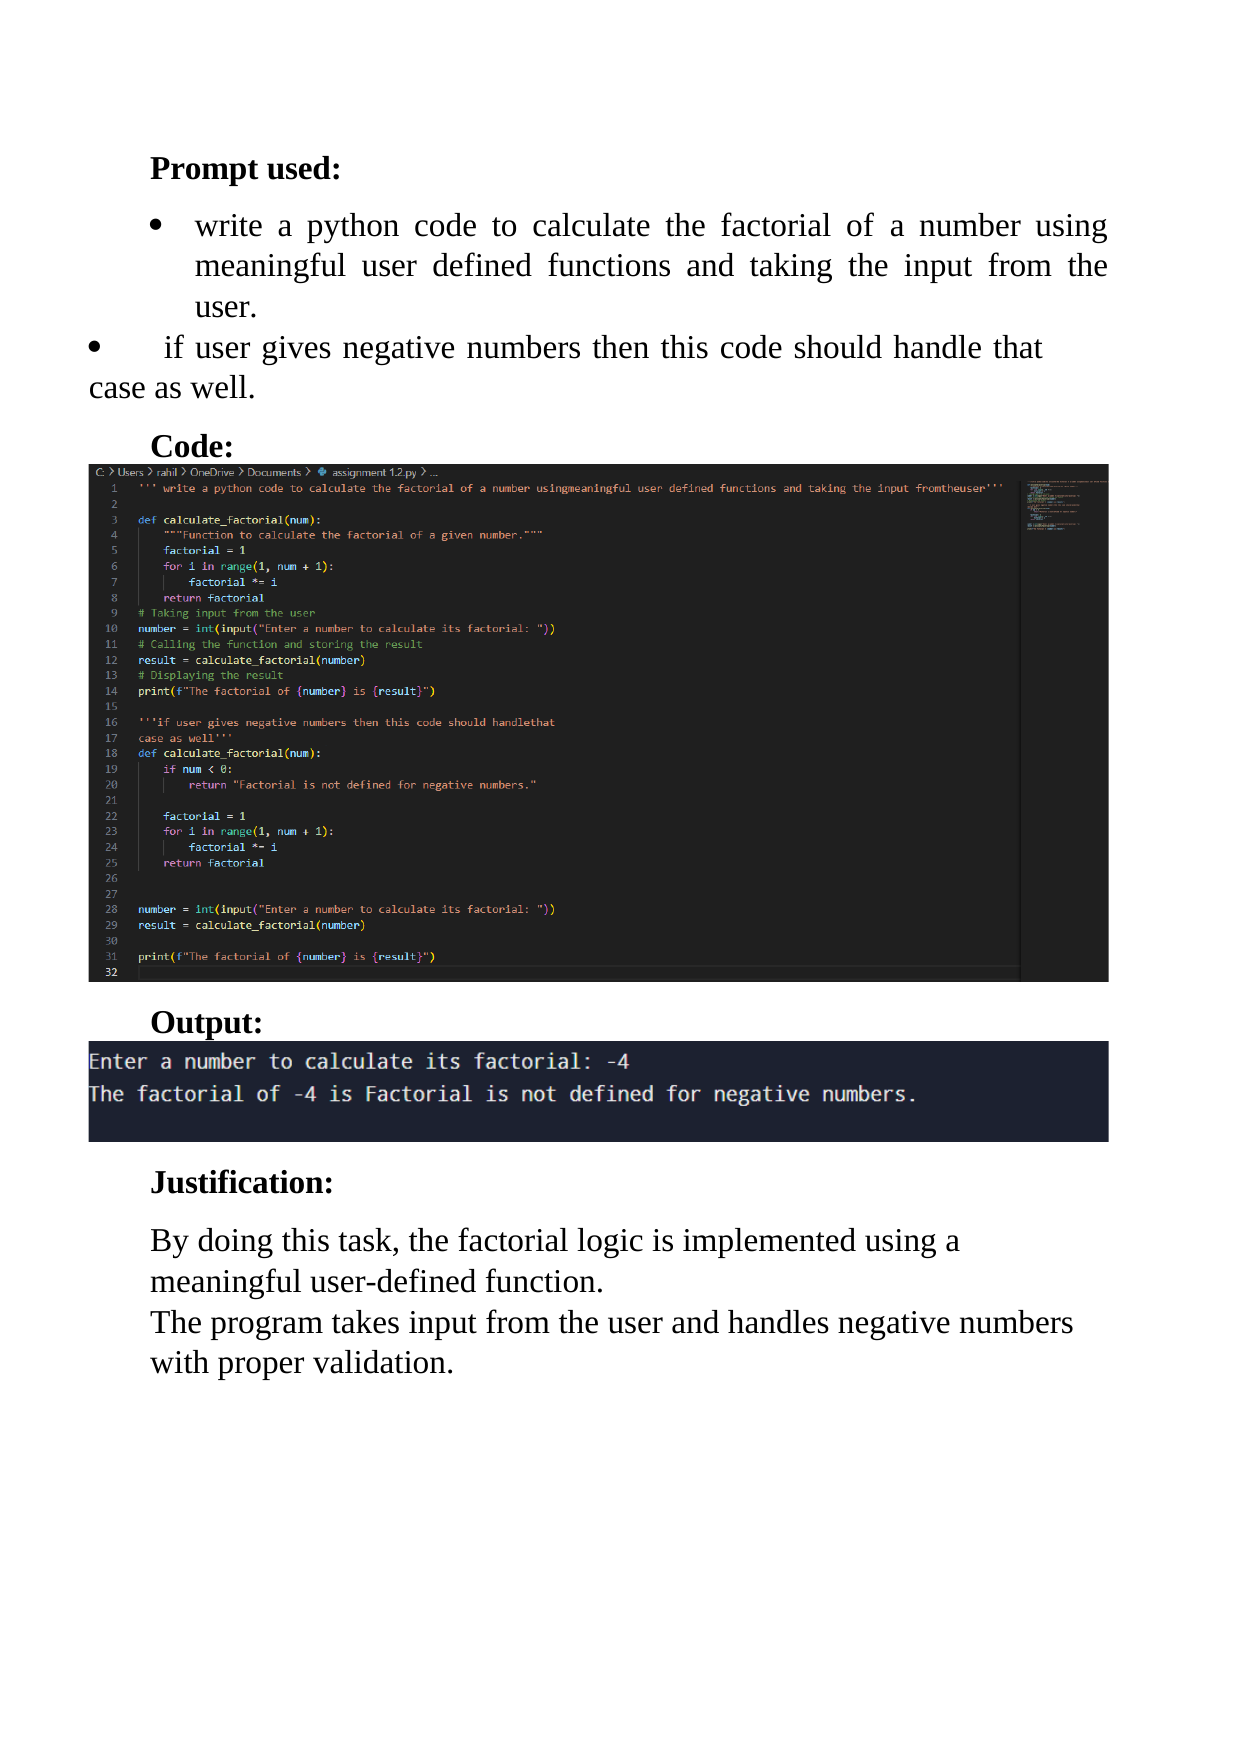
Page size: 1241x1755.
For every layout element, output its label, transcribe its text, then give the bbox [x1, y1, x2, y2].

text The program takes input from the user and handles negative numbers with proper validation. [150, 1302, 1108, 1381]
list write a python code to calculate the factorial of a number using meaningful user defined functions and taking the input from the user. [150, 206, 1108, 324]
list if user gives negative numbers then this code should handle that case as well. [88, 328, 1043, 406]
text Justification: [150, 1162, 1108, 1201]
text By doing this task, the factorial logic is implemented using a meaningful user-defined function. [150, 1220, 1069, 1299]
text Prompt used: [150, 148, 1108, 186]
text Code: [150, 426, 1108, 464]
text Output: [150, 1002, 1108, 1041]
